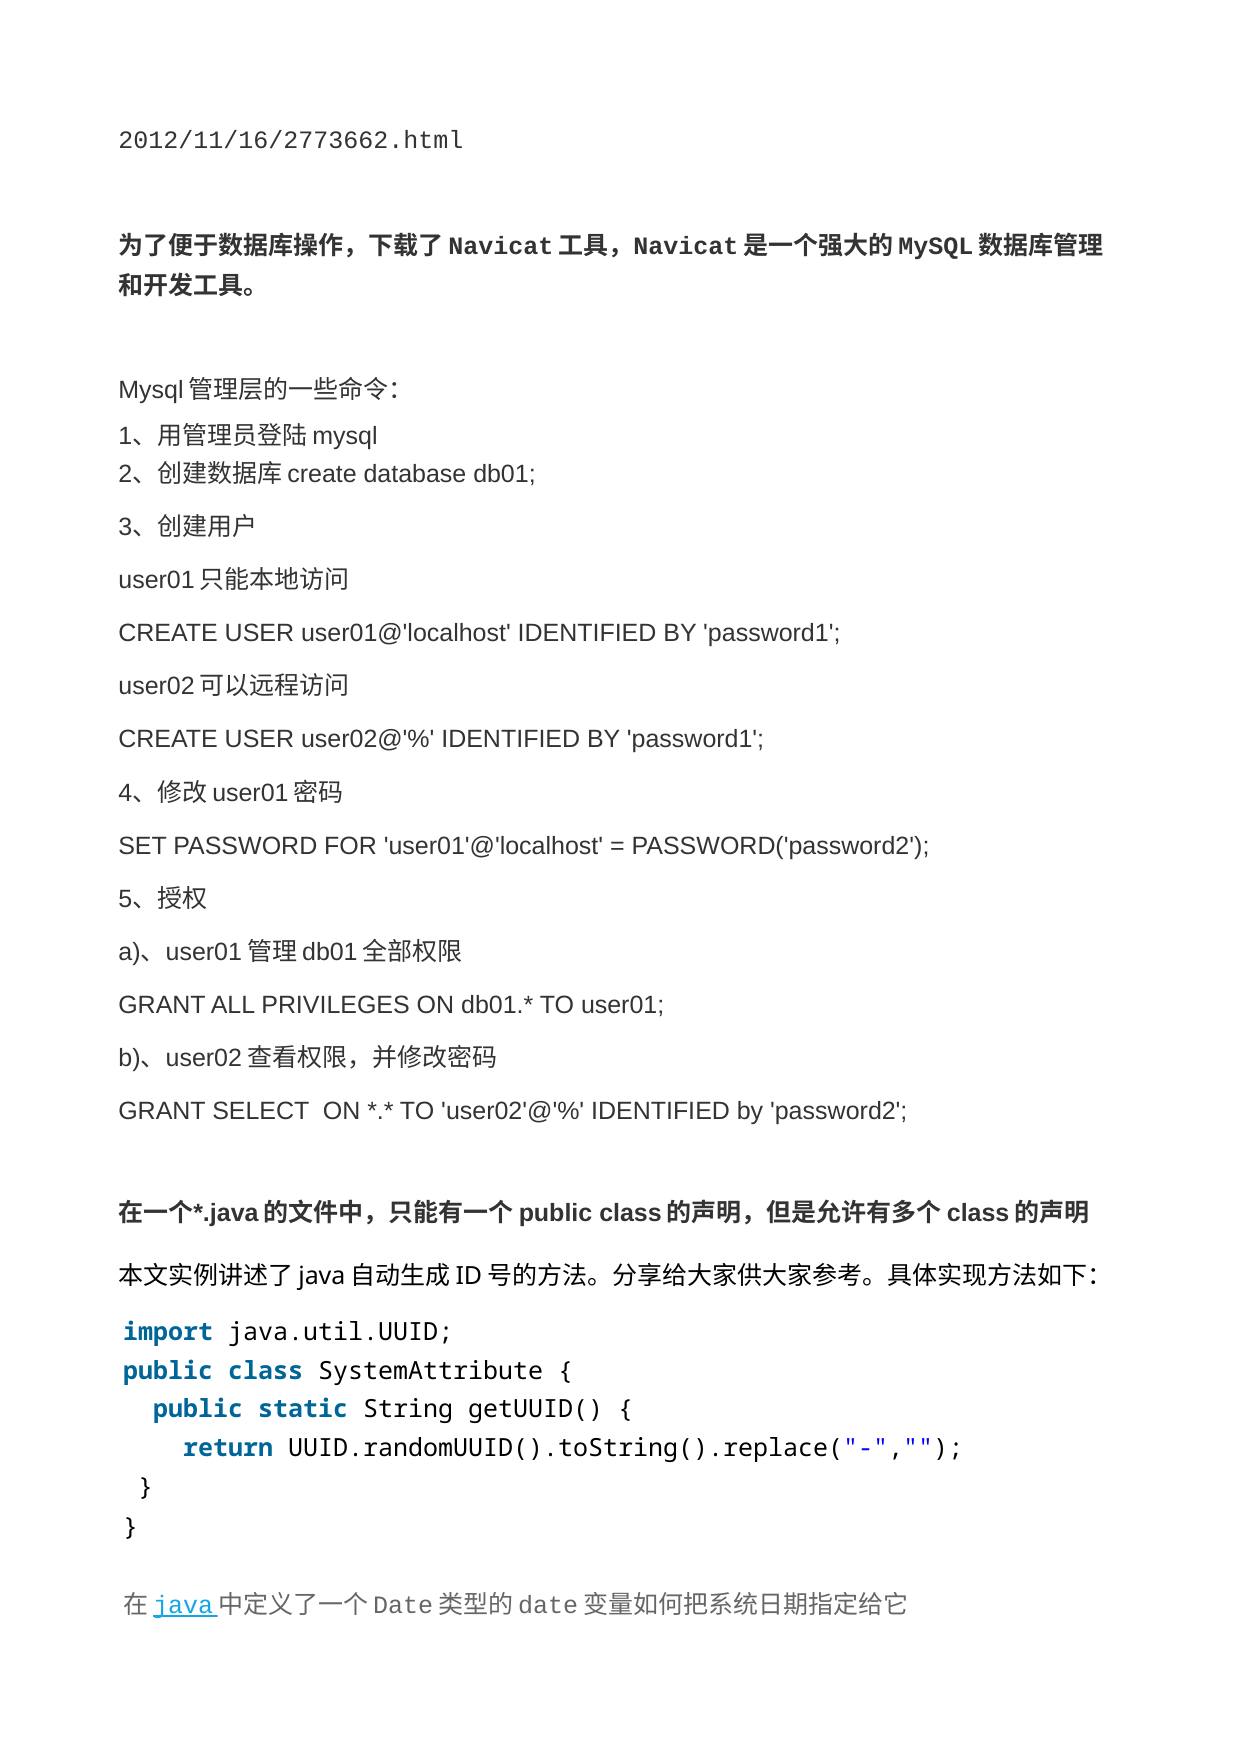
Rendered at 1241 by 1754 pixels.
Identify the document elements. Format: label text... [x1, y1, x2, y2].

text 4、修改user01密码 [118, 769, 1122, 806]
text 2012/11/16/2773662.html [118, 118, 1122, 156]
text user02可以远程访问 [118, 662, 1122, 700]
text a)、user01管理db01全部权限 [118, 928, 1122, 966]
text 在java中定义了一个Date类型的date变量如何把系统日期指定给它 [123, 1581, 1117, 1621]
text 在一个*.java的文件中，只能有一个public class的声明，但是允许有多个class的声明 [118, 1198, 1122, 1227]
text Mysql管理层的一些命令： [118, 368, 1122, 406]
text 1、用管理员登陆mysql [118, 421, 1122, 450]
text } [123, 1503, 1117, 1542]
text } [123, 1469, 1117, 1503]
text user01只能本地访问 [118, 556, 1122, 594]
text 2、创建数据库create database db01; [118, 450, 1122, 487]
text GRANT SELECT ON *.* TO 'user02'@'%' IDENTIFIED by 'password2'; [118, 1087, 1122, 1125]
text CREATE USER user02@'%' IDENTIFIED BY 'password1'; [118, 716, 1122, 753]
text public static String getUUID() { [123, 1391, 1117, 1425]
text public class SystemAttribute { [123, 1352, 1117, 1386]
text CREATE USER user01@'localhost' IDENTIFIED BY 'password1'; [118, 609, 1122, 647]
text 为了便于数据库操作，下载了Navicat工具，Navicat是一个强大的MySQL数据库管理和开发工具。 [118, 224, 1122, 299]
text 3、创建用户 [118, 503, 1122, 541]
text b)、user02查看权限，并修改密码 [118, 1034, 1122, 1072]
text SET PASSWORD FOR 'user01'@'localhost' = PASSWORD('password2'); [118, 822, 1122, 859]
text 本文实例讲述了java自动生成ID号的方法。分享给大家供大家参考。具体实现方法如下： [118, 1256, 1122, 1292]
text 5、授权 [118, 875, 1122, 912]
text import java.util.UUID; [123, 1314, 1117, 1348]
text return UUID.randomUUID().toString().replace("-",""); [123, 1430, 1117, 1464]
text GRANT ALL PRIVILEGES ON db01.* TO user01; [118, 981, 1122, 1019]
